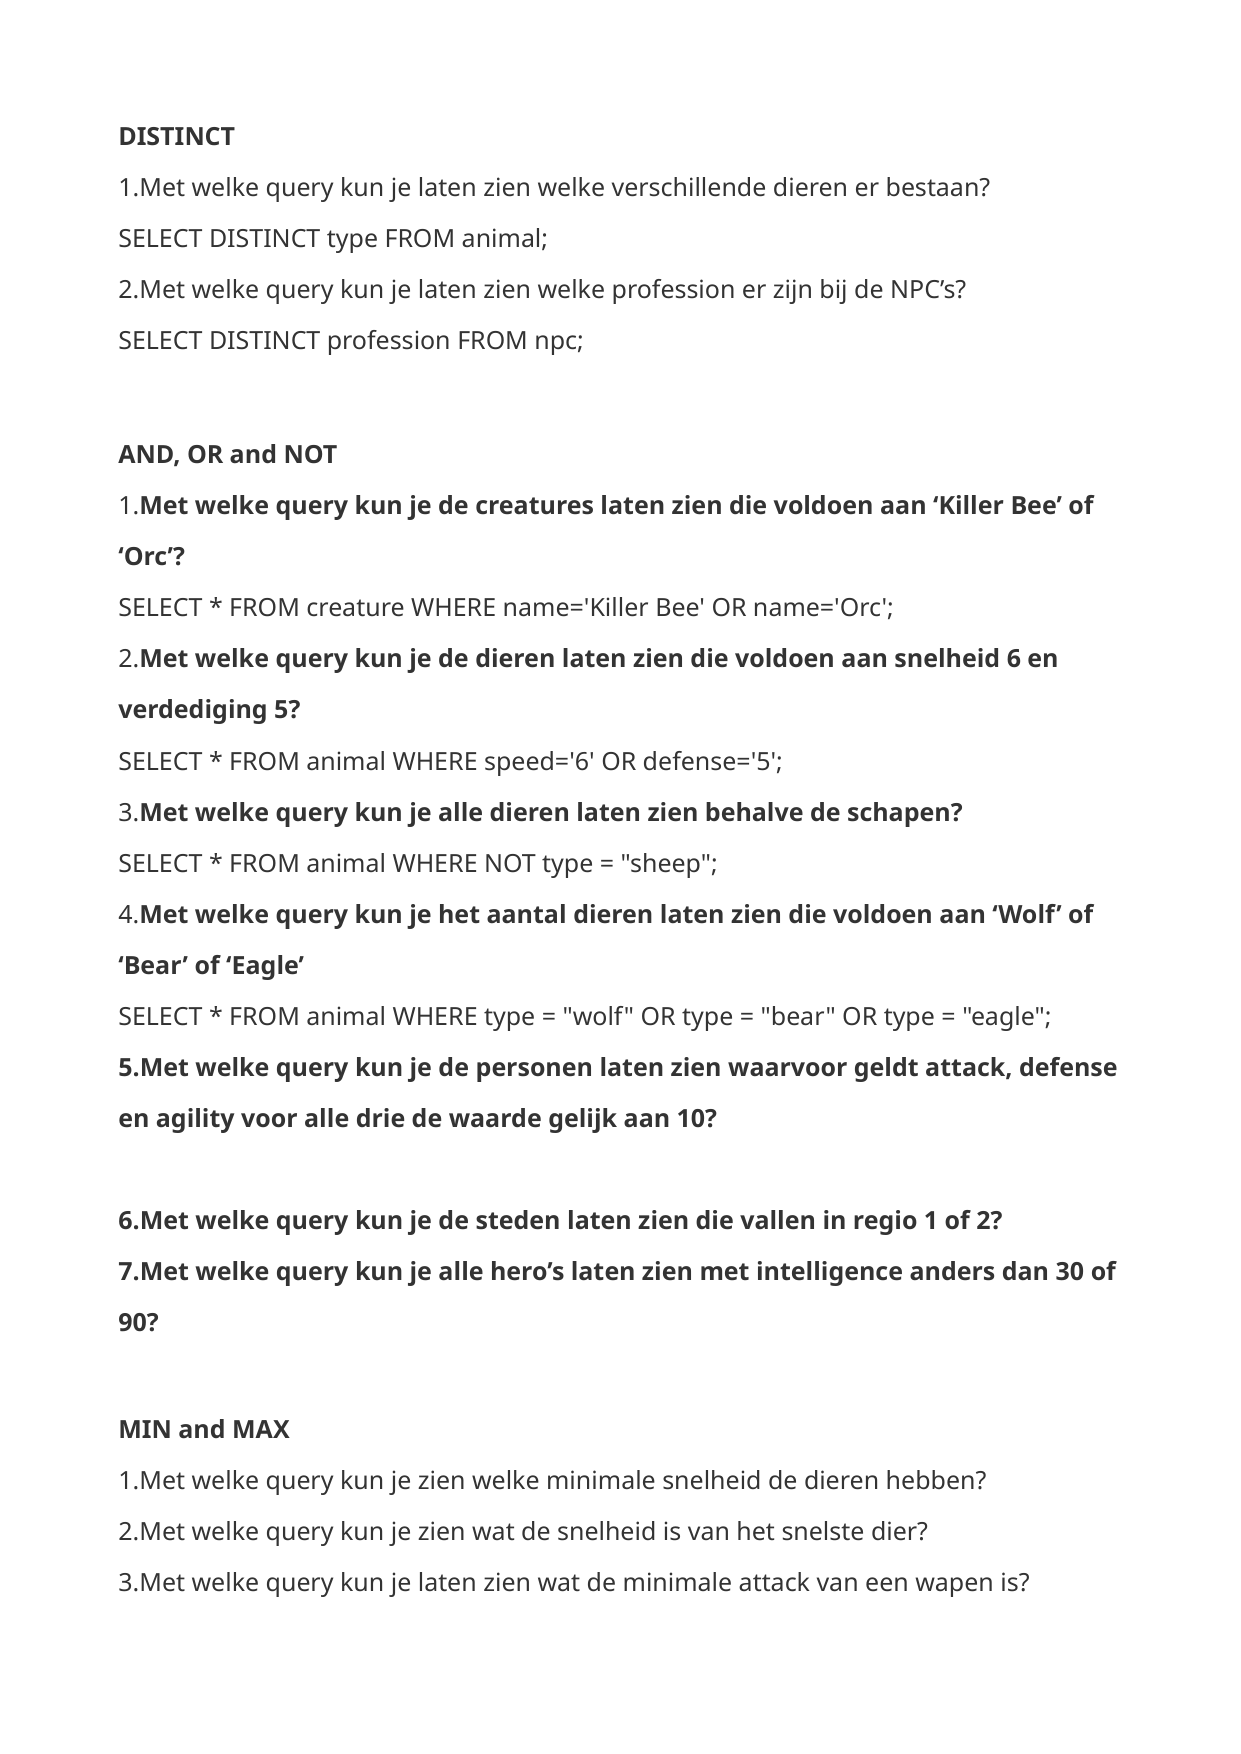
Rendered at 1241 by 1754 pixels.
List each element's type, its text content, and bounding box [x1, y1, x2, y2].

list Met welke query kun je de creatures laten zien die voldoen aan ‘Killer Bee’ of ‘Orc’? SELECT * FROM creature WHERE name='Killer Bee' OR name='Orc'; [118, 488, 1122, 624]
text DISTINCT [118, 118, 1122, 152]
list Met welke query kun je het aantal dieren laten zien die voldoen aan ‘Wolf’ of ‘Bear’ of ‘Eagle’ SELECT * FROM animal WHERE type = "wolf" OR type = "bear" OR type = "eagle"; [118, 896, 1122, 1032]
list Met welke query kun je laten zien wat de minimale attack van een wapen is? [118, 1564, 1122, 1598]
list Met welke query kun je de dieren laten zien die voldoen aan snelheid 6 en verdediging 5? SELECT * FROM animal WHERE speed='6' OR defense='5'; [118, 641, 1122, 777]
list Met welke query kun je de steden laten zien die vallen in regio 1 of 2? [118, 1202, 1122, 1237]
list Met welke query kun je de personen laten zien waarvoor geldt attack, defense en agility voor alle drie de waarde gelijk aan 10? [118, 1049, 1122, 1186]
text AND, OR and NOT [118, 437, 1122, 471]
list Met welke query kun je laten zien welke profession er zijn bij de NPC’s? SELECT DISTINCT profession FROM npc; [118, 271, 1122, 407]
list Met welke query kun je alle hero’s laten zien met intelligence anders dan 30 of 90? [118, 1253, 1122, 1339]
text MIN and MAX [118, 1411, 1122, 1445]
list Met welke query kun je laten zien welke verschillende dieren er bestaan? SELECT DISTINCT type FROM animal; [118, 169, 1122, 254]
list Met welke query kun je alle dieren laten zien behalve de schapen? SELECT * FROM animal WHERE NOT type = "sheep"; [118, 794, 1122, 879]
list Met welke query kun je zien wat de snelheid is van het snelste dier? [118, 1513, 1122, 1547]
list Met welke query kun je zien welke minimale snelheid de dieren hebben? [118, 1462, 1122, 1496]
